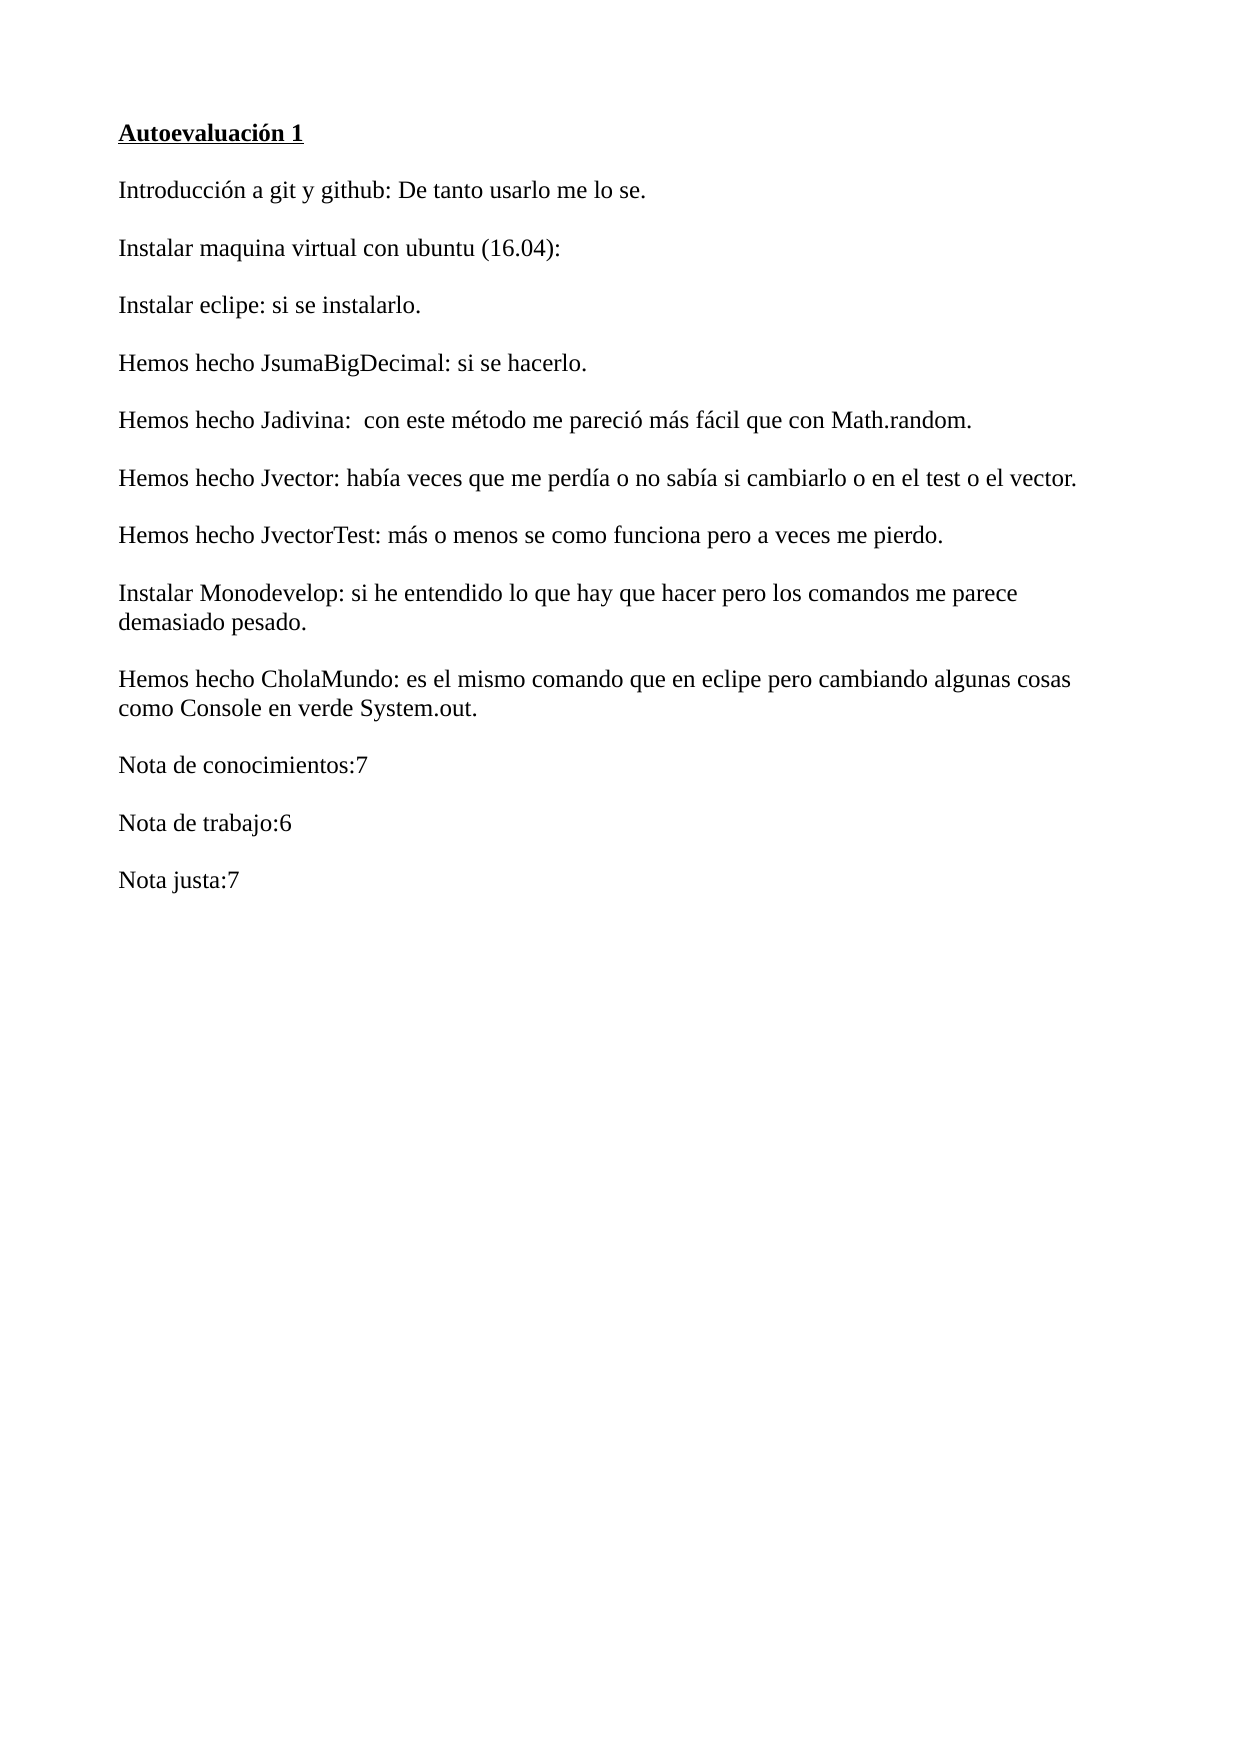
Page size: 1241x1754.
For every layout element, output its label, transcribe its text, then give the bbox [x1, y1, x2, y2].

text Hemos hecho CholaMundo: es el mismo comando que en eclipe pero cambiando algunas cosas como Console en verde System.out. [118, 664, 1122, 722]
text Instalar eclipe: si se instalarlo. [118, 291, 1122, 319]
text Hemos hecho JsumaBigDecimal: si se hacerlo. [118, 348, 1122, 377]
text Nota de trabajo:6 [118, 808, 1122, 837]
text Instalar Monodevelop: si he entendido lo que hay que hacer pero los comandos me parece demasiado pesado. [118, 578, 1122, 636]
text Hemos hecho Jvector: había veces que me perdía o no sabía si cambiarlo o en el test o el vector. [118, 463, 1122, 492]
text Autoevaluación 1 [118, 118, 1122, 147]
text Instalar maquina virtual con ubuntu (16.04): [118, 233, 1122, 262]
text Introducción a git y github: De tanto usarlo me lo se. [118, 176, 1122, 204]
text Nota justa:7 [118, 866, 1122, 894]
text Nota de conocimientos:7 [118, 751, 1122, 779]
text Hemos hecho Jadivina: con este método me pareció más fácil que con Math.random. [118, 406, 1122, 434]
text Hemos hecho JvectorTest: más o menos se como funciona pero a veces me pierdo. [118, 521, 1122, 549]
